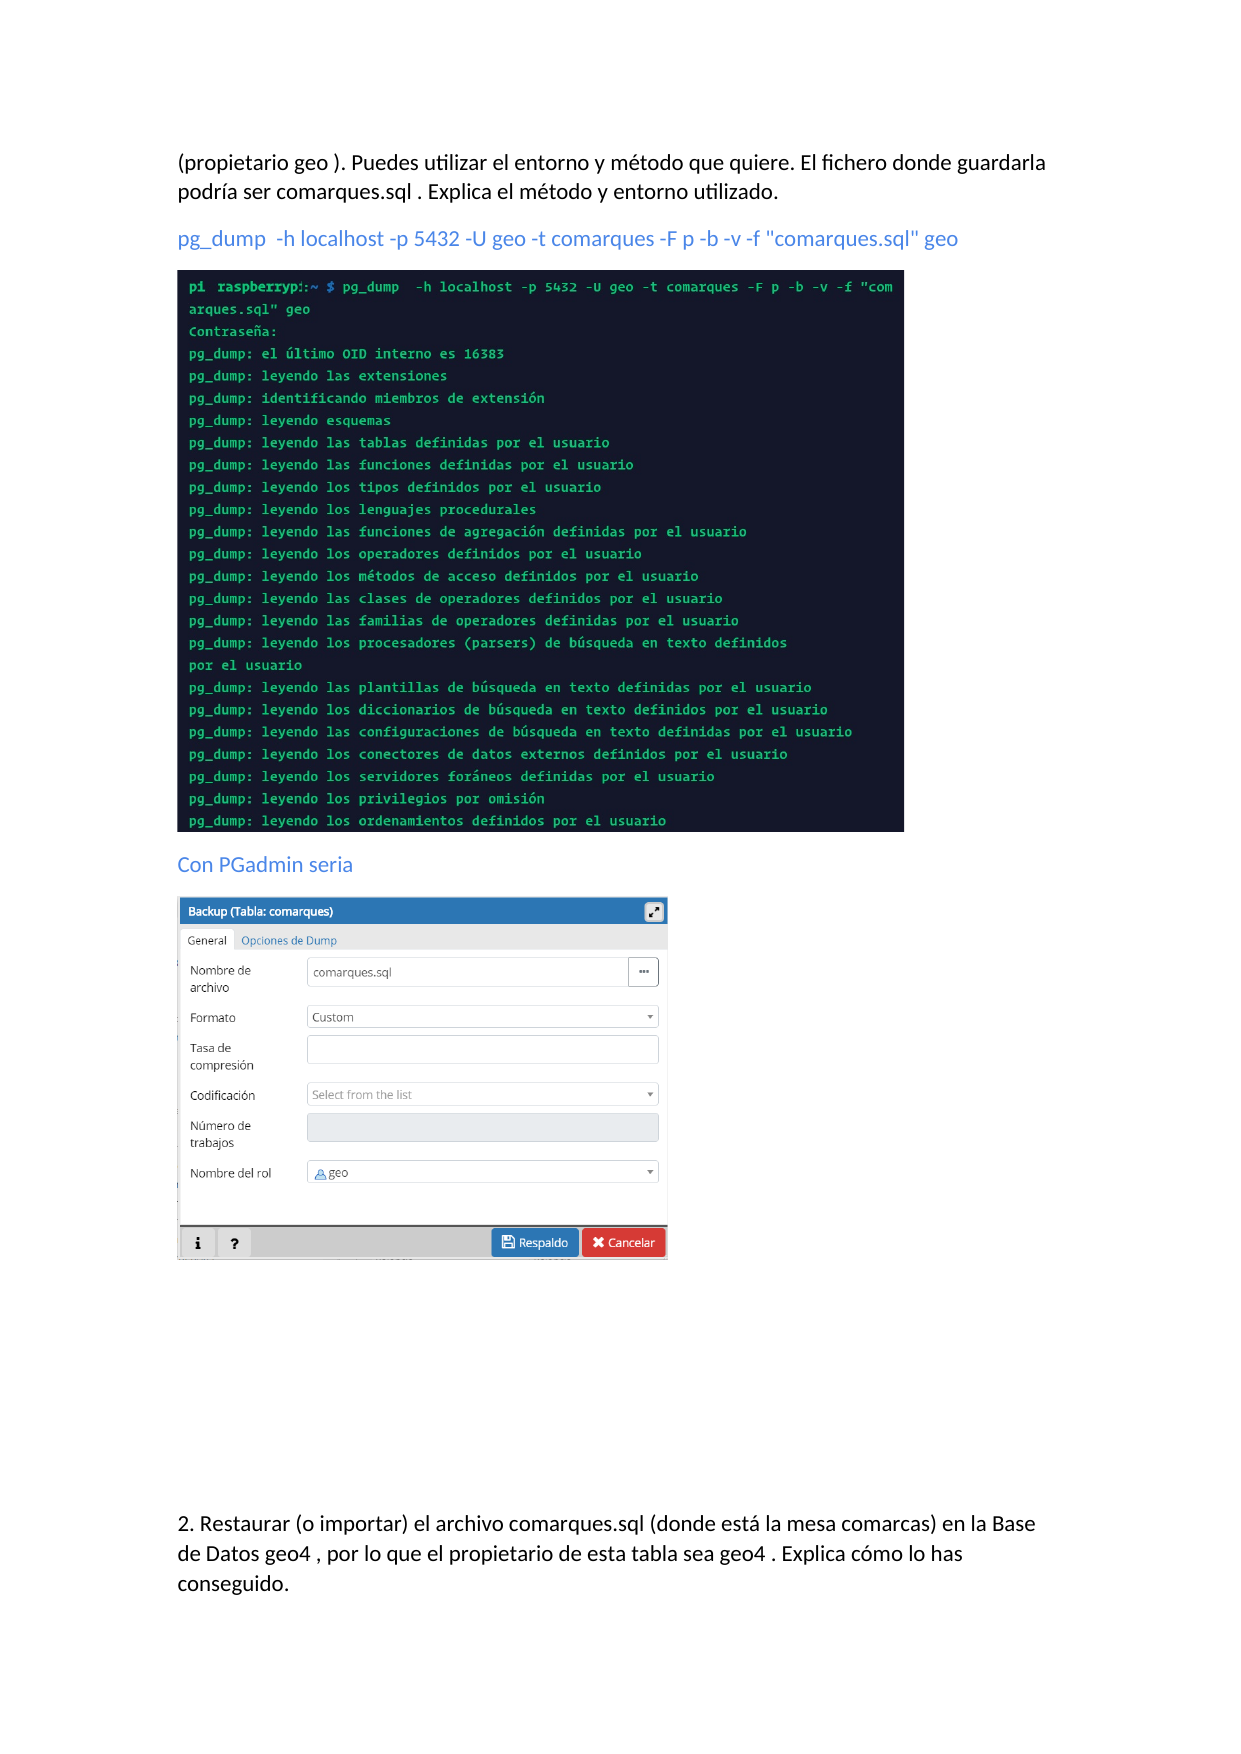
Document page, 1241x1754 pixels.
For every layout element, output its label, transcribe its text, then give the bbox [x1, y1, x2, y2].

text pg_dump -h localhost -p 5432 -U geo -t comarques -F p -b -v -f "comarques.sql" geo [177, 224, 1063, 252]
picture [177, 270, 905, 832]
picture [177, 896, 668, 1260]
text Con PGadmin seria [177, 850, 1063, 878]
text 2. Restaurar (o importar) el archivo comarques.sql (donde está la mesa comarcas) en la Base de Datos geo4 , por lo que el propietario de esta tabla sea geo4 . Explica cómo lo has conseguido. [177, 1509, 1063, 1597]
text (propietario geo ). Puedes utilizar el entorno y método que quiere. El fichero donde guardarla podría ser comarques.sql . Explica el método y entorno utilizado. [177, 148, 1063, 205]
